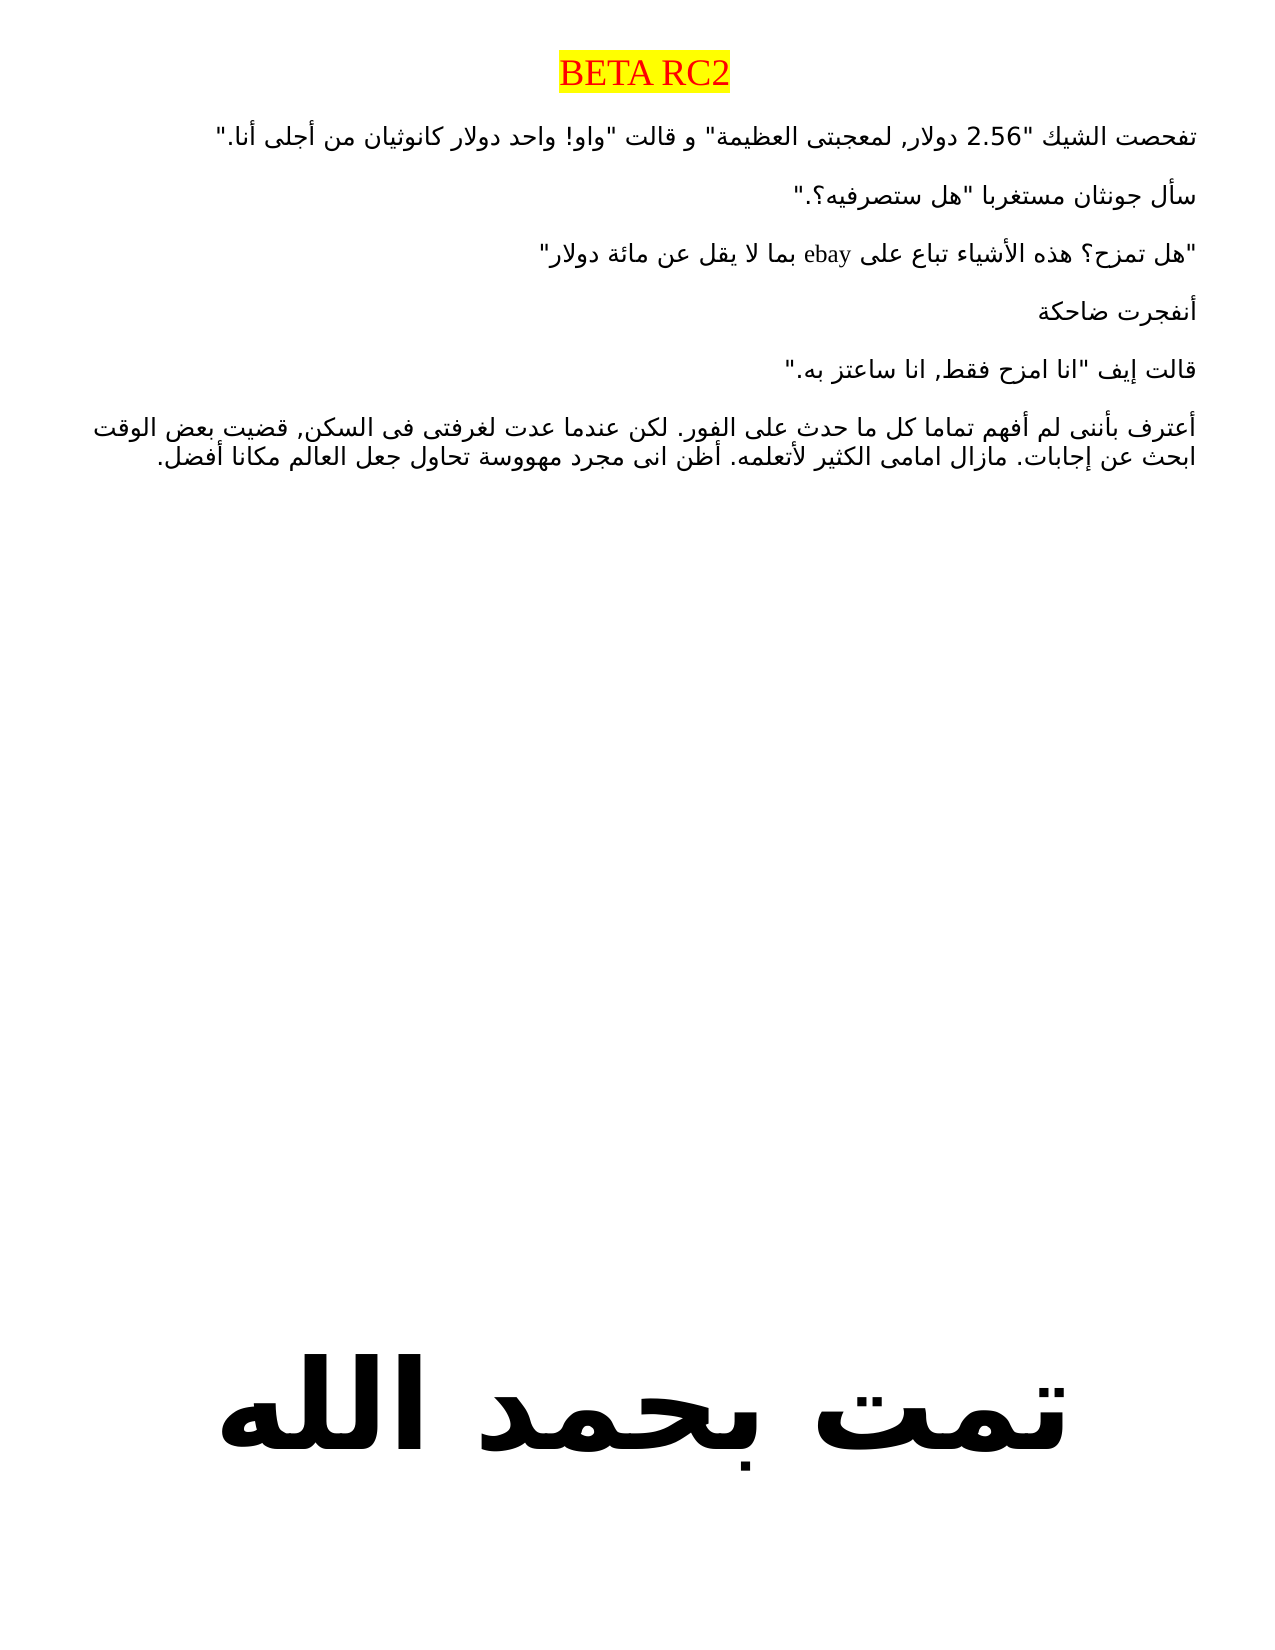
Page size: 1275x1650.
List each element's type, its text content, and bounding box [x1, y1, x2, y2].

text أعترف بأننى لم أفهم تماما كل ما حدث على الفور. لكن عندما عدت لغرفتى فى السكن, قضيت بعض الوقت ابحث عن إجابات. مازال امامى الكثير لأتعلمه. أظن انى مجرد مهووسة تحاول جعل العالم مكانا أفضل. [92, 413, 1197, 471]
text أنفجرت ضاحكة [92, 297, 1197, 326]
text "هل تمزح؟ هذه الأشياء تباع على ebay بما لا يقل عن مائة دولار" [92, 239, 1197, 268]
text قالت إيف "انا امزح فقط, انا ساعتز به." [92, 355, 1197, 384]
text سأل جونثان مستغربا "هل ستصرفيه؟." [92, 181, 1197, 210]
text تفحصت الشيك "2.56 دولار, لمعجبتى العظيمة" و قالت "واو! واحد دولار كانوثيان من أجلى أنا." [92, 123, 1197, 152]
text تمت بحمد الله [92, 1333, 1197, 1479]
